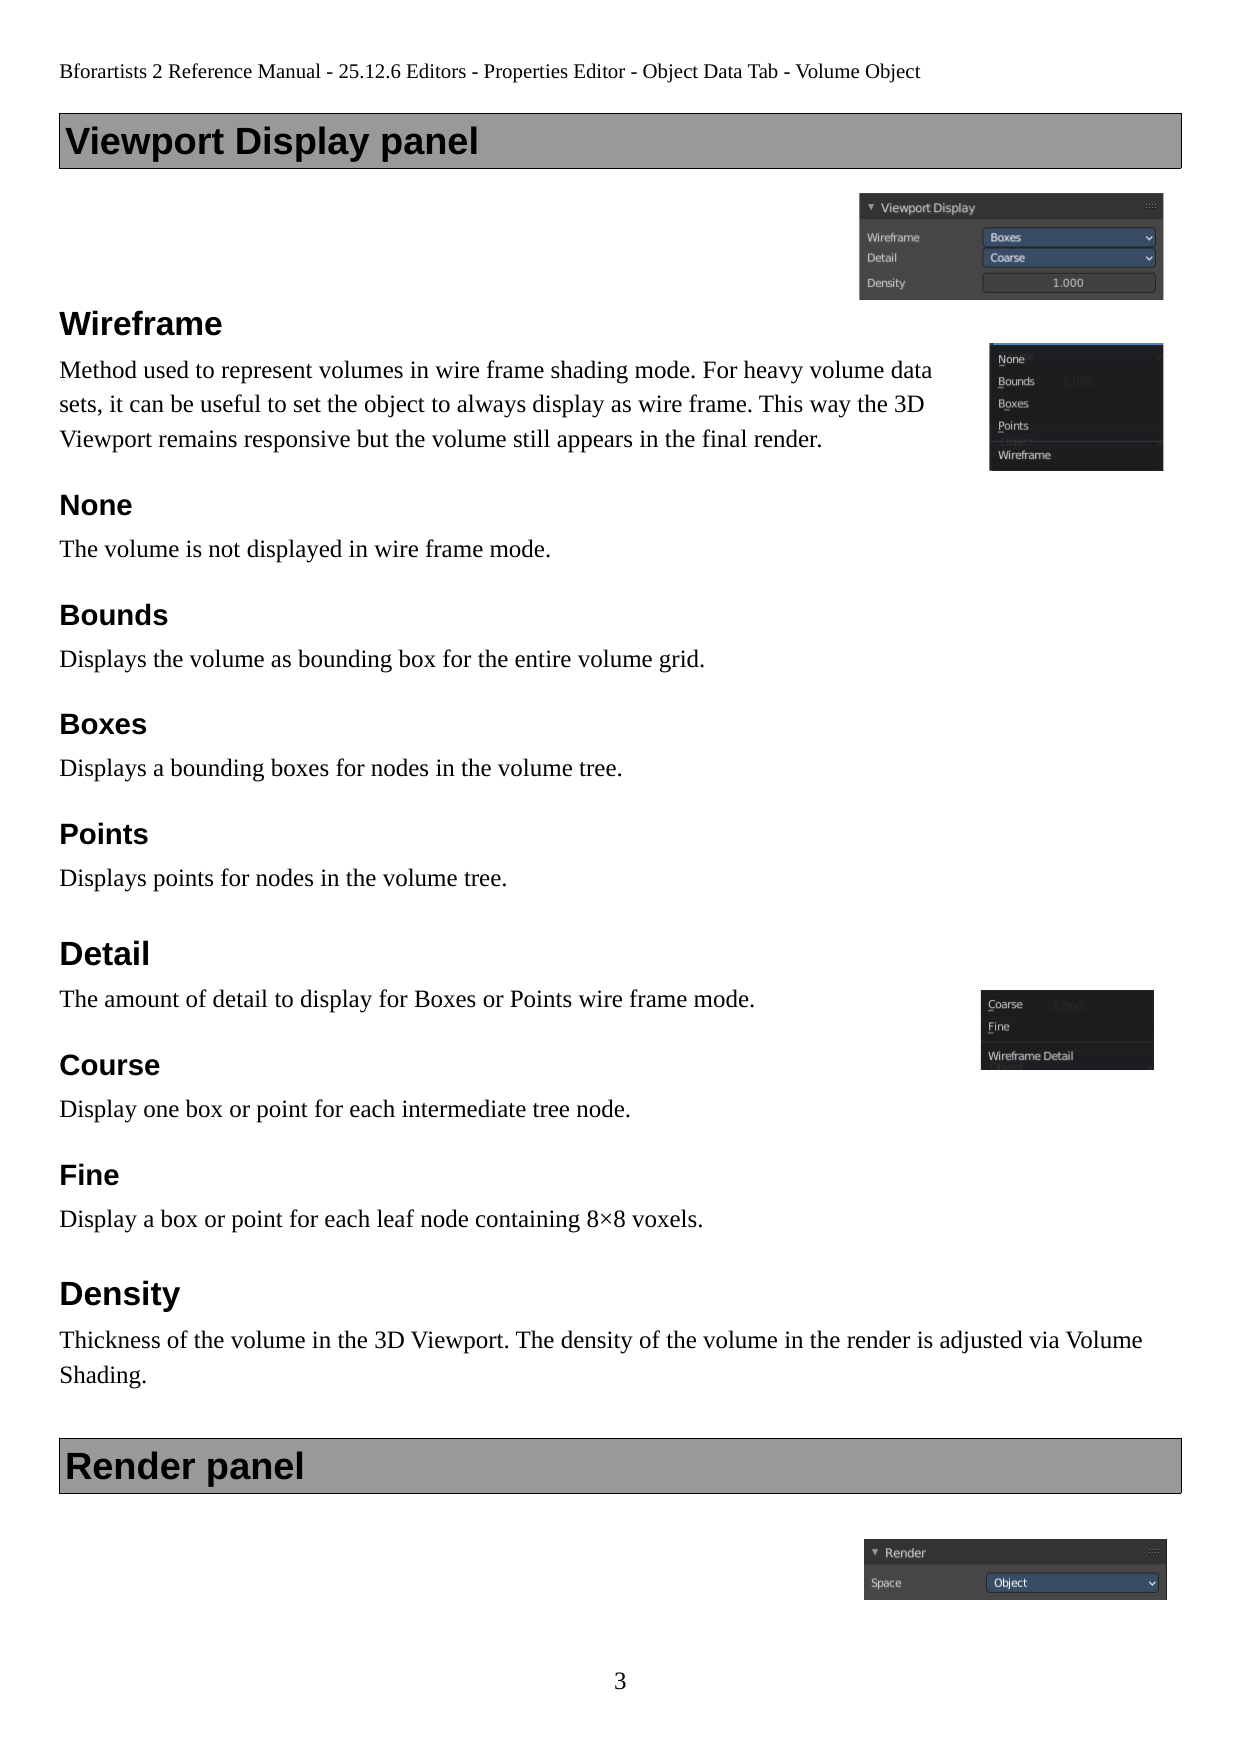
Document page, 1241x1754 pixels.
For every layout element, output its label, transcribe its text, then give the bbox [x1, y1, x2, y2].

table_header Render panel [60, 1439, 1181, 1493]
text Display one box or point for each intermediate tree node. [59, 1094, 1181, 1123]
text Display a box or point for each leaf node containing 8×8 voxels. [59, 1204, 1181, 1233]
picture [989, 343, 1164, 471]
text Displays a bounding boxes for nodes in the volume tree. [59, 753, 1181, 782]
text Displays points for nodes in the volume tree. [59, 863, 1181, 892]
table_header Viewport Display panel [60, 114, 1181, 168]
subtitle Boxes [59, 707, 1181, 741]
text The amount of detail to display for Boxes or Points wire frame mode. [59, 984, 1181, 1013]
picture [859, 193, 1164, 300]
text Method used to represent volumes in wire frame shading mode. For heavy volume data sets, it can be useful to set the object to always display as wire frame. This way the 3D Viewport remains responsive but the volume still appears in the final render. [59, 355, 989, 453]
subtitle None [59, 487, 1181, 521]
text Displays the volume as bounding box for the entire volume grid. [59, 644, 1181, 672]
subtitle Bounds [59, 597, 1181, 631]
picture [980, 990, 1154, 1070]
subtitle Density [59, 1274, 1181, 1313]
subtitle Fine [59, 1158, 1181, 1192]
text The volume is not displayed in wire frame mode. [59, 534, 1181, 562]
subtitle Detail [59, 933, 1181, 972]
picture [864, 1539, 1167, 1600]
subtitle Wireframe [59, 304, 1181, 342]
subtitle Course [59, 1048, 1181, 1082]
text Thickness of the volume in the 3D Viewport. The density of the volume in the render is adjusted via Volume Shading. [59, 1325, 1181, 1388]
subtitle Points [59, 817, 1181, 851]
